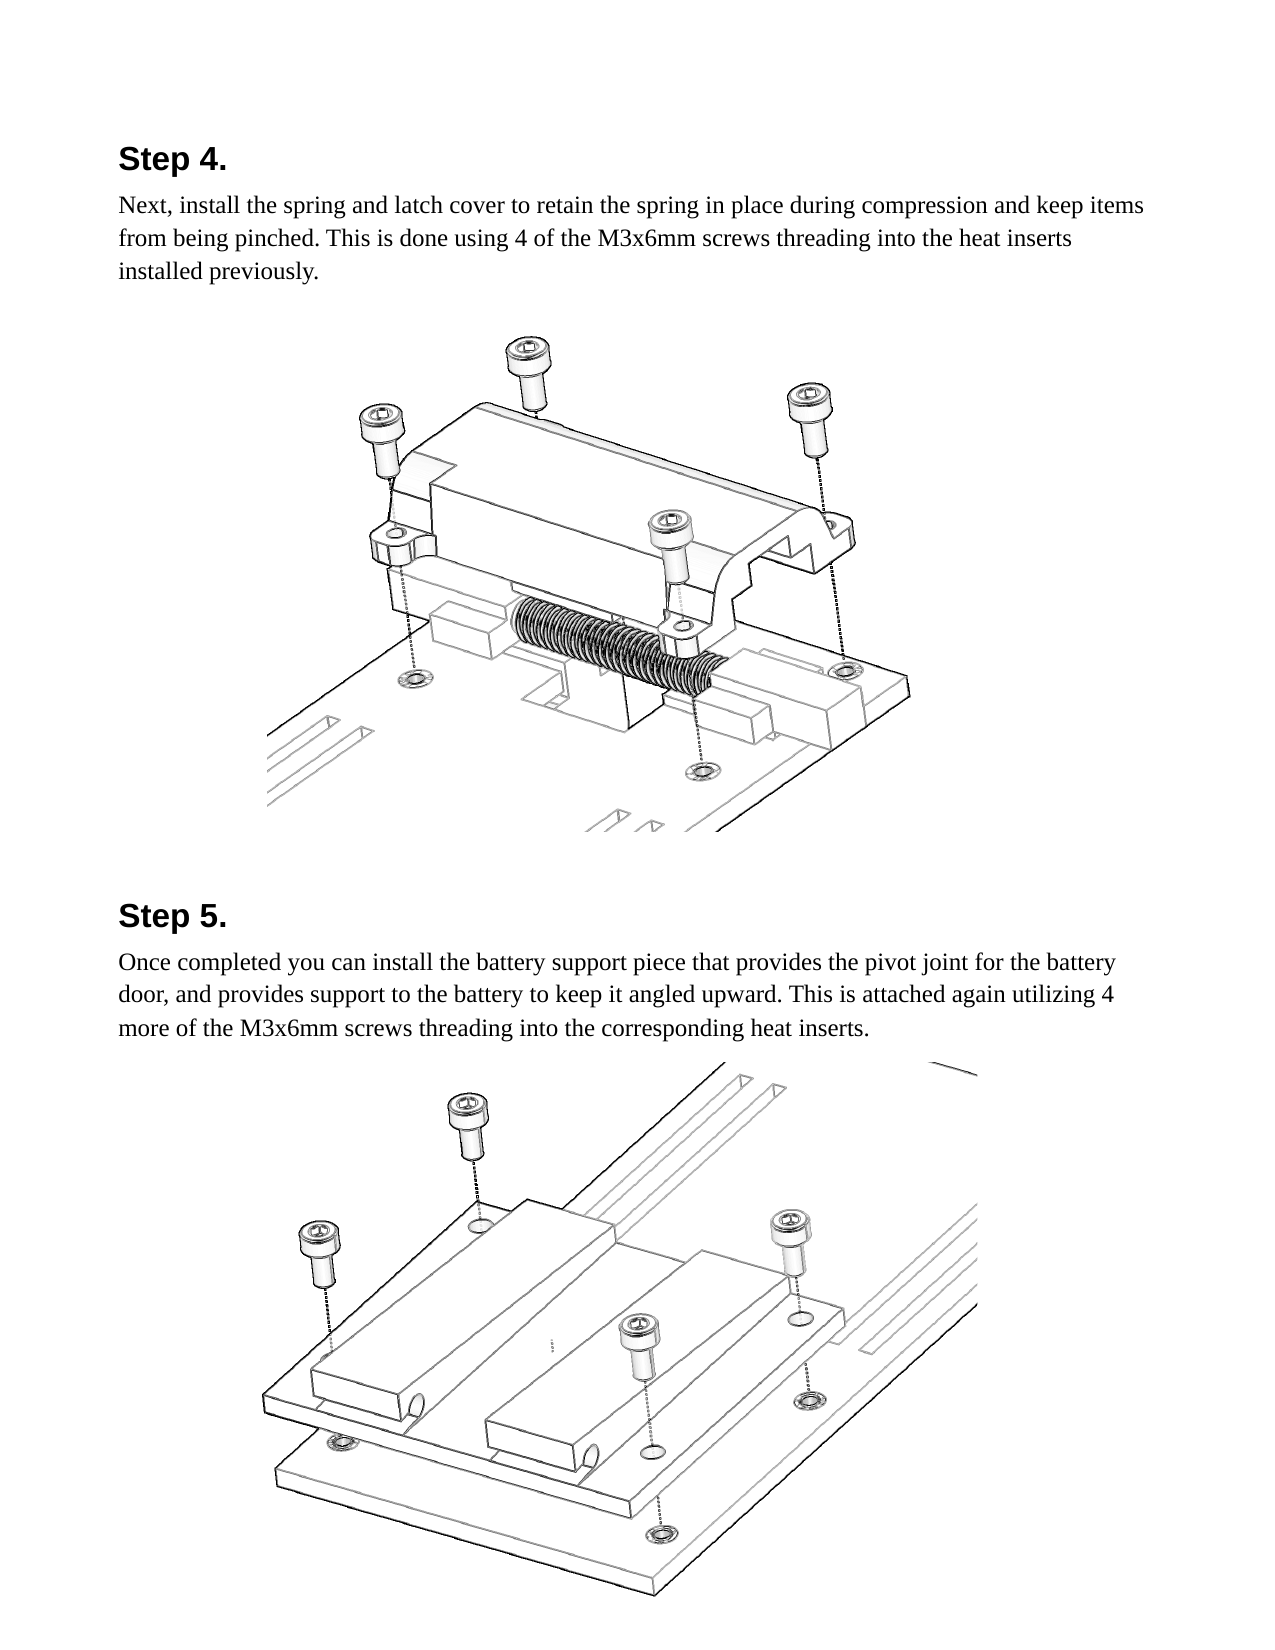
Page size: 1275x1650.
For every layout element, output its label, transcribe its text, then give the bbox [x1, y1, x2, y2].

text Once completed you can install the battery support piece that provides the pivot joint for the battery door, and provides support to the battery to keep it angled upward. This is attached again utilizing 4 more of the M3x6mm screws threading into the corresponding heat inserts. [118, 947, 1157, 1041]
text Next, install the spring and latch cover to retain the spring in place during compression and keep items from being pinched. This is done using 4 of the M3x6mm screws threading into the heat inserts installed previously. [118, 190, 1157, 285]
subtitle Step 4. [118, 139, 1157, 177]
subtitle Step 5. [118, 896, 1157, 934]
picture [267, 320, 958, 832]
picture [241, 1062, 978, 1597]
